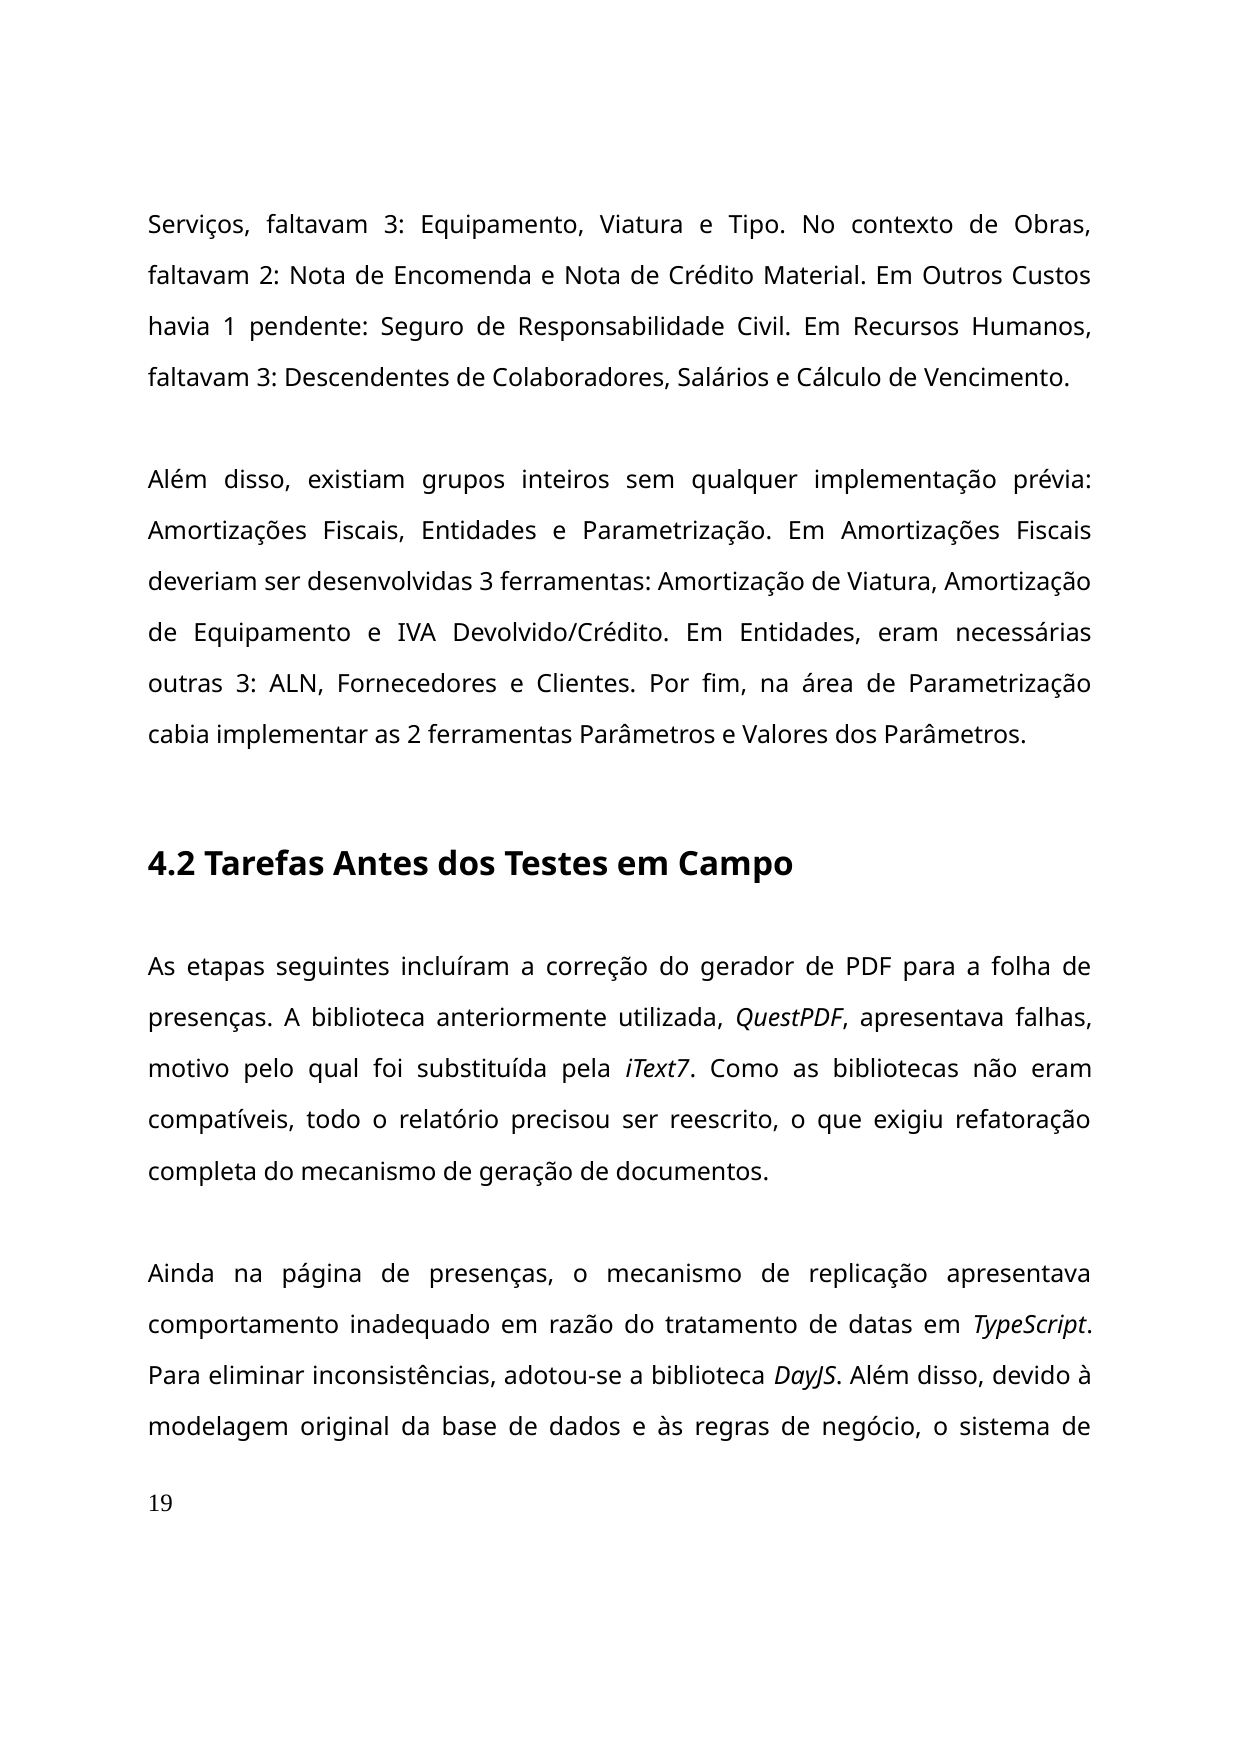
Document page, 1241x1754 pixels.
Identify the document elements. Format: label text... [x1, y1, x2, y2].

text Além disso, existiam grupos inteiros sem qualquer implementação prévia: Amortizações Fiscais, Entidades e Parametrização. Em Amortizações Fiscais deveriam ser desenvolvidas 3 ferramentas: Amortização de Viatura, Amortização de Equipamento e IVA Devolvido/Crédito. Em Entidades, eram necessárias outras 3: ALN, Fornecedores e Clientes. Por fim, na área de Parametrização cabia implementar as 2 ferramentas Parâmetros e Valores dos Parâmetros. [148, 462, 1093, 751]
text As etapas seguintes incluíram a correção do gerador de PDF para a folha de presenças. A biblioteca anteriormente utilizada, QuestPDF, apresentava falhas, motivo pelo qual foi substituída pela iText7. Como as bibliotecas não eram compatíveis, todo o relatório precisou ser reescrito, o que exigiu refatoração completa do mecanismo de geração de documentos. [148, 949, 1093, 1187]
text Ainda na página de presenças, o mecanismo de replicação apresentava comportamento inadequado em razão do tratamento de datas em TypeScript. Para eliminar inconsistências, adotou-se a biblioteca DayJS. Além disso, devido à modelagem original da base de dados e às regras de negócio, o sistema de [148, 1255, 1093, 1442]
subtitle 4.2 Tarefas Antes dos Testes em Campo [148, 840, 1093, 885]
text Serviços, faltavam 3: Equipamento, Viatura e Tipo. No contexto de Obras, faltavam 2: Nota de Encomenda e Nota de Crédito Material. Em Outros Custos havia 1 pendente: Seguro de Responsabilidade Civil. Em Recursos Humanos, faltavam 3: Descendentes de Colaboradores, Salários e Cálculo de Vencimento. [148, 207, 1093, 394]
